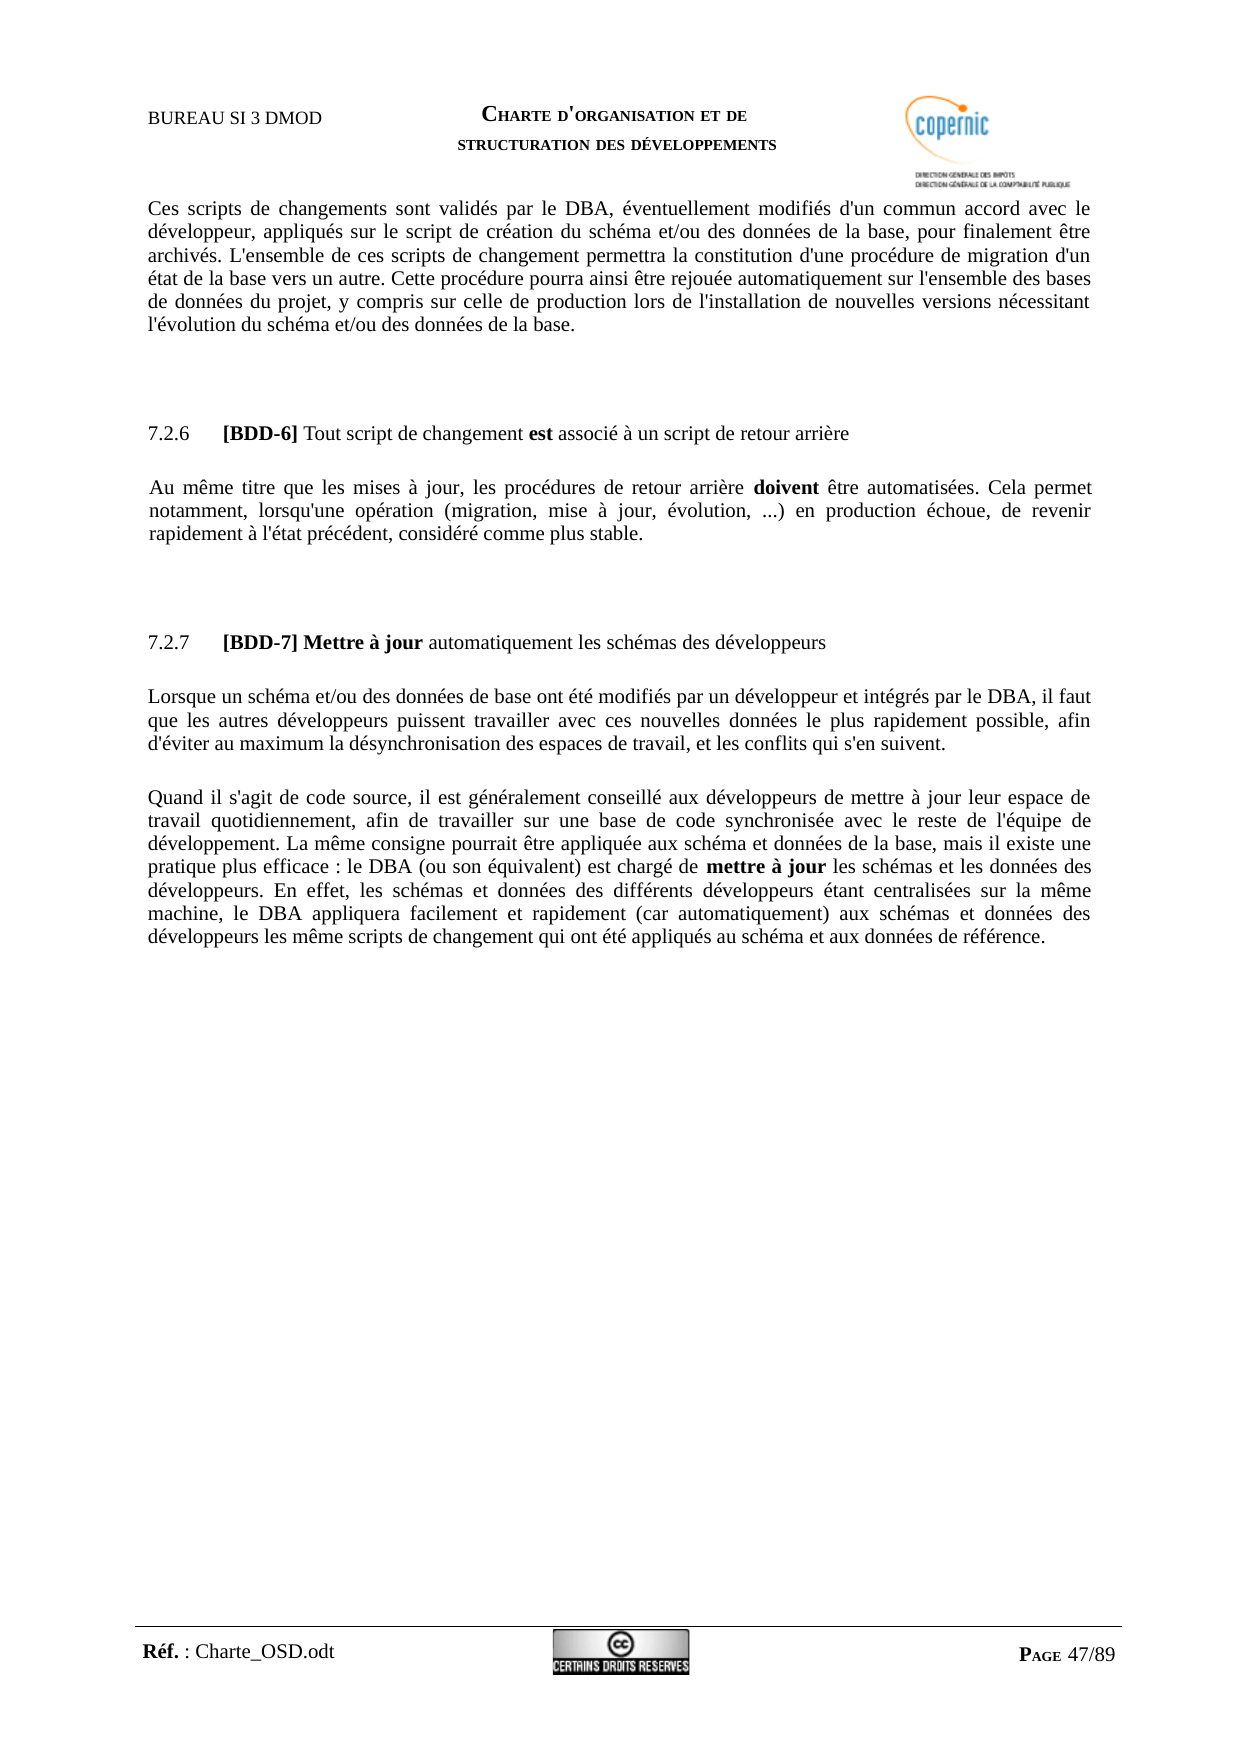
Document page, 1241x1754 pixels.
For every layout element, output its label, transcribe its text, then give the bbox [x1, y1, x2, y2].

text Lorsque un schéma et/ou des données de base ont été modifiés par un développeur et intégrés par le DBA, il faut que les autres développeurs puissent travailler avec ces nouvelles données le plus rapidement possible, afin d'éviter au maximum la désynchronisation des espaces de travail, et les conflits qui s'en suivent. [148, 685, 1092, 755]
subtitle [BDD-6] Tout script de changement est associé à un script de retour arrière [148, 422, 1092, 445]
list Au même titre que les mises à jour, les procédures de retour arrière doivent être automatisées. Cela permet notamment, lorsqu'une opération (migration, mise à jour, évolution, ...) en production échoue, de revenir rapidement à l'état précédent, considéré comme plus stable. [111, 476, 1092, 545]
text Ces scripts de changements sont validés par le DBA, éventuellement modifiés d'un commun accord avec le développeur, appliqués sur le script de création du schéma et/ou des données de la base, pour finalement être archivés. L'ensemble de ces scripts de changement permettra la constitution d'une procédure de migration d'un état de la base vers un autre. Cette procédure pourra ainsi être rejouée automatiquement sur l'ensemble des bases de données du projet, y compris sur celle de production lors de l'installation de nouvelles versions nécessitant l'évolution du schéma et/ou des données de la base. [148, 197, 1092, 336]
picture [552, 1629, 690, 1675]
subtitle [BDD-7] Mettre à jour automatiquement les schémas des développeurs [148, 631, 1092, 654]
text Quand il s'agit de code source, il est généralement conseillé aux développeurs de mettre à jour leur espace de travail quotidiennement, afin de travailler sur une base de code synchronisée avec le reste de l'équipe de développement. La même consigne pourrait être appliquée aux schéma et données de la base, mais il existe une pratique plus efficace : le DBA (ou son équivalent) est chargé de mettre à jour les schémas et les données des développeurs. En effet, les schémas et données des différents développeurs étant centralisées sur la même machine, le DBA appliquera facilement et rapidement (car automatiquement) aux schémas et données des développeurs les même scripts de changement qui ont été appliqués au schéma et aux données de référence. [148, 786, 1092, 948]
picture [890, 84, 1087, 198]
